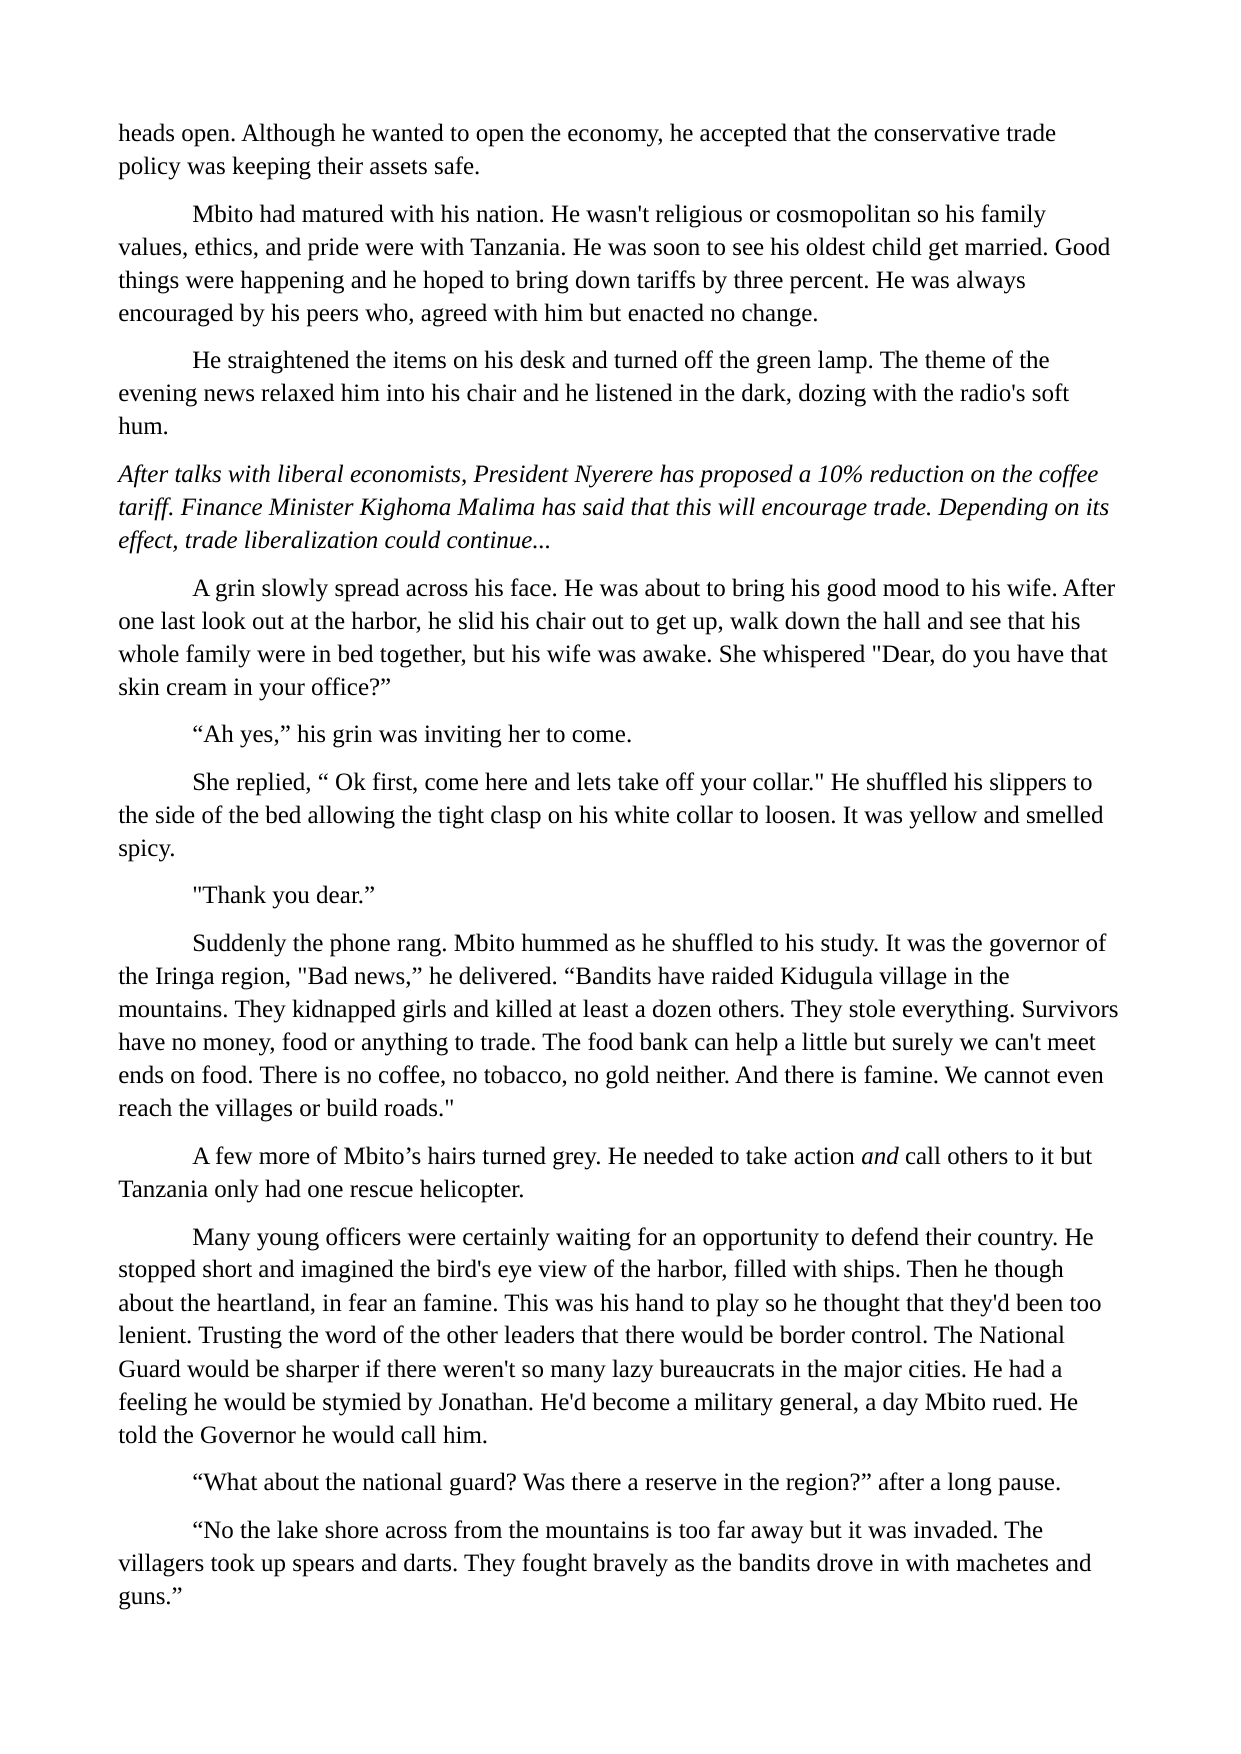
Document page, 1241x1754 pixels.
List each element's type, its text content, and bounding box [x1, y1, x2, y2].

text After talks with liberal economists, President Nyerere has proposed a 10% reduction on the coffee tariff. Finance Minister Kighoma Malima has said that this will encourage trade. Depending on its effect, trade liberalization could continue... [118, 459, 1122, 554]
text She replied, “ Ok first, come here and lets take off your collar." He shuffled his slippers to the side of the bed allowing the tight clasp on his white collar to loosen. It was yellow and smelled spicy. [118, 767, 1122, 862]
text “Ah yes,” his grin was inviting her to come. [118, 719, 1122, 748]
text He straightened the items on his desk and turned off the green lamp. The theme of the evening news relaxed him into his chair and he listened in the dark, dozing with the radio's soft hum. [118, 345, 1122, 440]
text “What about the national guard? Was there a reserve in the region?” after a long pause. [118, 1467, 1122, 1496]
text Suddenly the phone rang. Mbito hummed as he shuffled to his study. It was the governor of the Iringa region, "Bad news,” he delivered. “Bandits have raided Kidugula village in the mountains. They kidnapped girls and killed at least a dozen others. They stole everything. Survivors have no money, food or anything to trade. The food bank can help a little but surely we can't meet ends on food. There is no coffee, no tobacco, no gold neither. And there is famine. We cannot even reach the villages or build roads." [118, 928, 1122, 1122]
text Mbito had matured with his nation. He wasn't religious or cosmopolitan so his family values, ethics, and pride were with Tanzania. He was soon to see his oldest child get married. Good things were happening and he hoped to bring down tariffs by three percent. He was always encouraged by his peers who, agreed with him but enacted no change. [118, 199, 1122, 327]
text A few more of Mbito’s hairs turned grey. He needed to take action and call others to it but Tanzania only had one rescue helicopter. [118, 1141, 1122, 1203]
text A grin slowly spread across his face. He was about to bring his good mood to his wife. After one last look out at the harbor, he slid his chair out to get up, walk down the hall and see that his whole family were in bed together, but his wife was awake. She whispered "Dear, do you have that skin cream in your office?” [118, 573, 1122, 701]
text “No the lake shore across from the mountains is too far away but it was invaded. The villagers took up spears and darts. They fought bravely as the bandits drove in with machetes and guns.” [118, 1515, 1122, 1610]
text "Thank you dear.” [118, 881, 1122, 909]
text Many young officers were certainly waiting for an opportunity to defend their country. He stopped short and imagined the bird's eye view of the harbor, filled with ships. Then he though about the heartland, in fear an famine. This was his hand to play so he thought that they'd been too lenient. Trusting the word of the other leaders that there would be border control. The National Guard would be sharper if there weren't so many lazy bureaucrats in the major cities. He had a feeling he would be stymied by Jonathan. He'd become a military general, a day Mbito rued. He told the Governor he would call him. [118, 1222, 1122, 1448]
text heads open. Although he wanted to open the economy, he accepted that the conservative trade policy was keeping their assets safe. [118, 118, 1122, 180]
